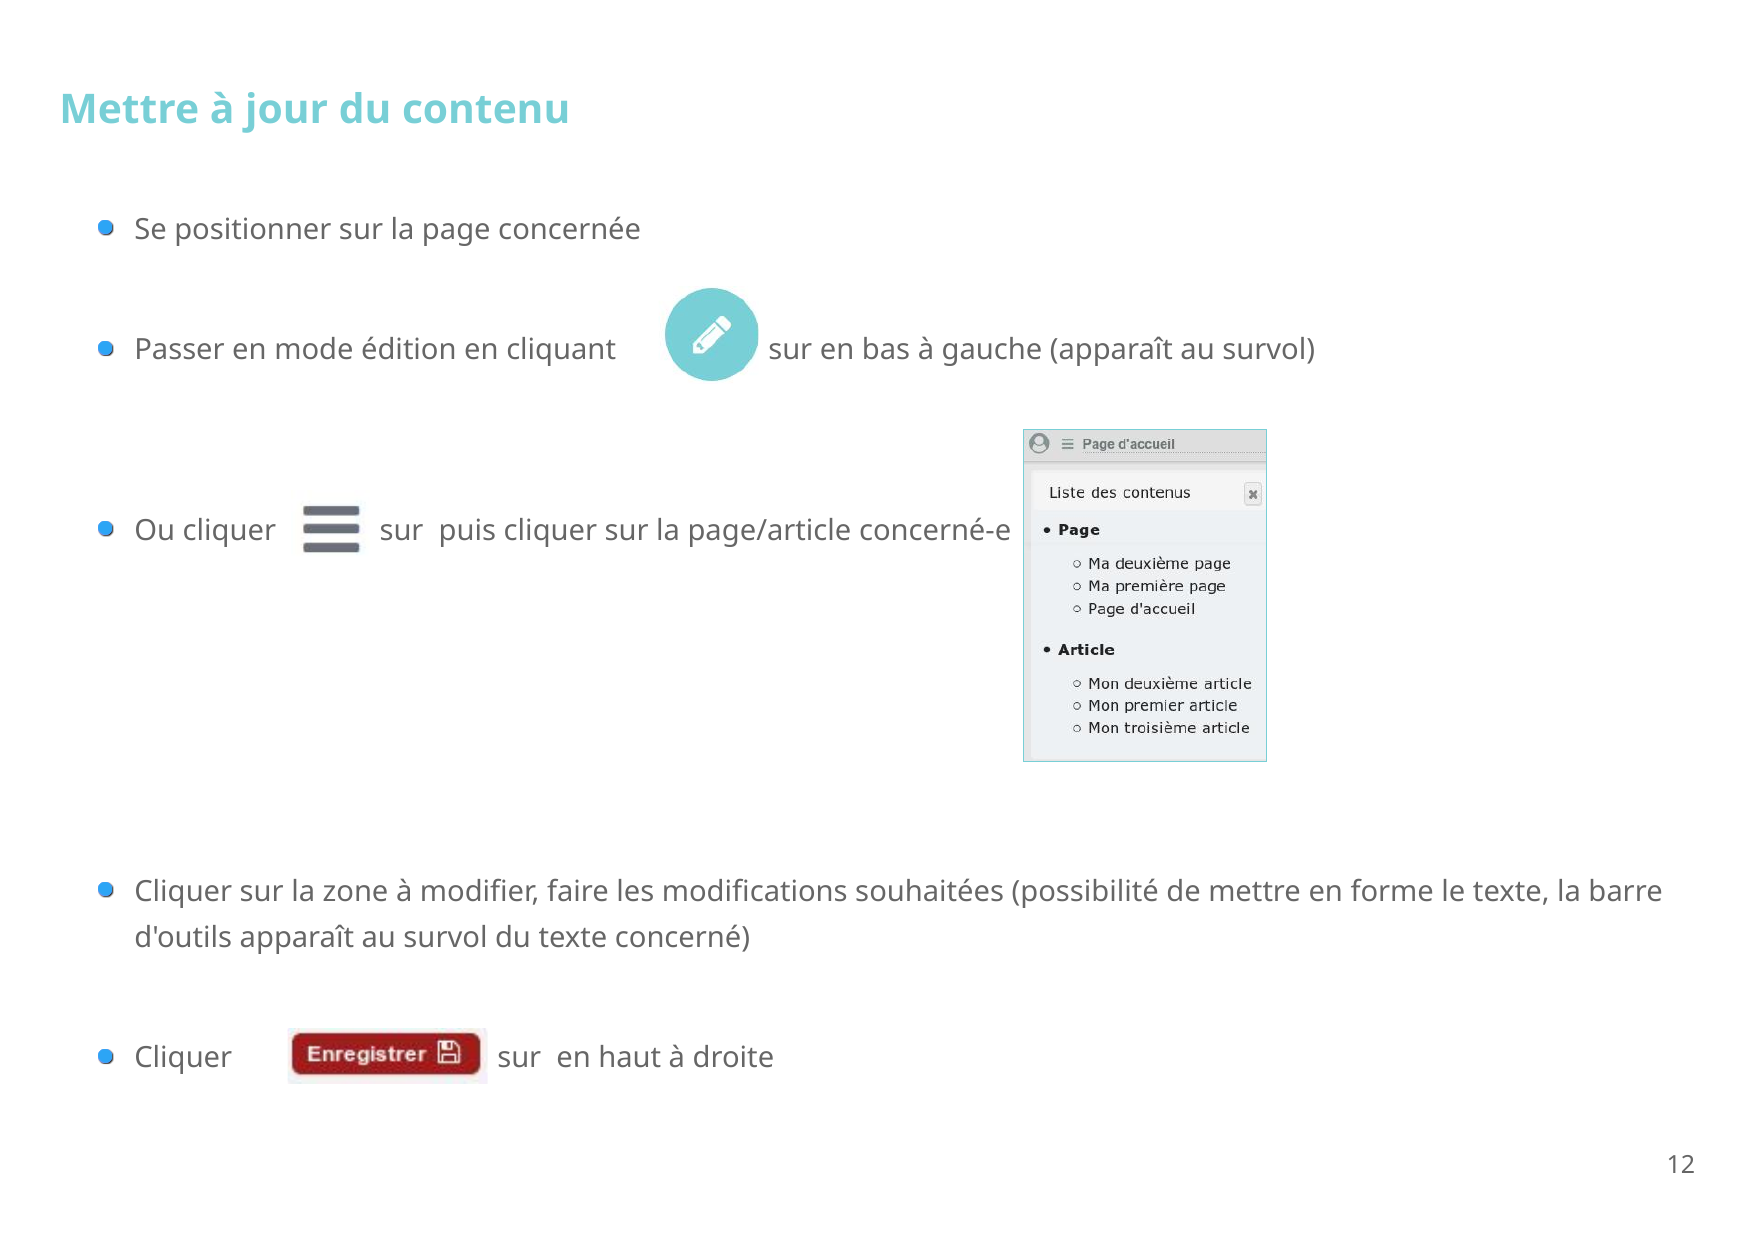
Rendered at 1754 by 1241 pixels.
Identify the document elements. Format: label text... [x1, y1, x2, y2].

list Passer en mode édition en cliquant [97, 329, 658, 368]
subtitle Mettre à jour du contenu [59, 80, 1695, 136]
list Se positionner sur la page concernée [97, 208, 1695, 248]
picture [658, 286, 759, 384]
picture [97, 881, 115, 899]
list sur en haut à droite [488, 1037, 1695, 1076]
list sur en bas à gauche (apparaît au survol) [759, 329, 1695, 368]
picture [97, 219, 115, 237]
picture [97, 340, 115, 357]
list Cliquer [97, 1037, 287, 1076]
list sur puis cliquer sur la page/article concerné-e [370, 509, 1023, 549]
picture [97, 520, 115, 538]
picture [1024, 430, 1266, 761]
list Ou cliquer [97, 509, 290, 549]
list Cliquer sur la zone à modifier, faire les modifications souhaitées (possibilité de mettre en forme le texte, la barre d'outils apparaît au survol du texte concerné) [97, 871, 1695, 956]
picture [290, 490, 370, 570]
picture [97, 1048, 115, 1065]
list [1267, 509, 1695, 549]
picture [287, 1028, 488, 1084]
